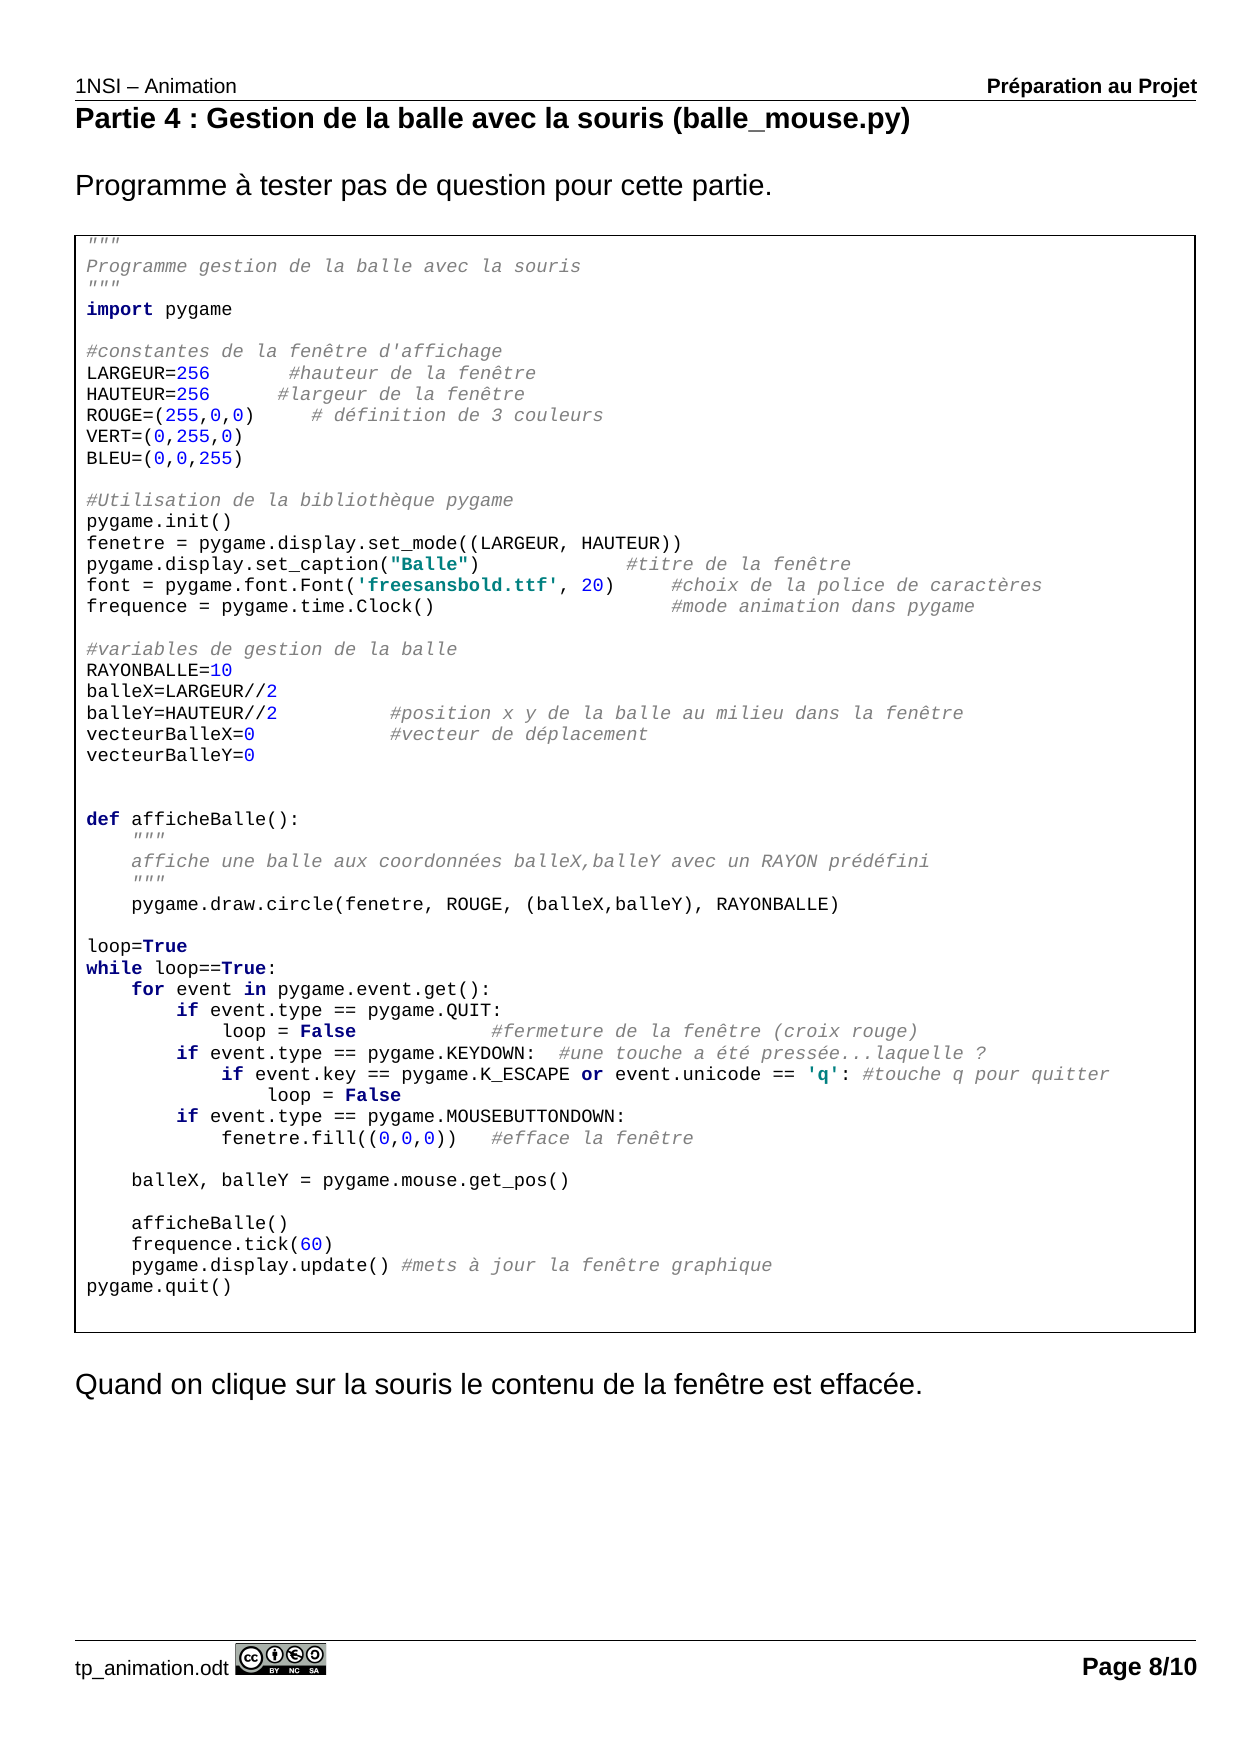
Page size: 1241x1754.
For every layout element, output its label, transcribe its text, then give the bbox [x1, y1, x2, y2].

text Partie 4 : Gestion de la balle avec la souris (balle_mouse.py) [75, 101, 1196, 134]
text Quand on clique sur la souris le contenu de la fenêtre est effacée. [75, 1367, 1196, 1400]
table_header """ Programme gestion de la balle avec la souris """ import pygame #constantes de la fenêtre d'affichage LARGEUR=256 #hauteur de la fenêtre HAUTEUR=256 #largeur de la fenêtre ROUGE=(255,0,0) # définition de 3 couleurs VERT=(0,255,0) BLEU=(0,0,255) #Utilisation de la bibliothèque pygame pygame.init() fenetre = pygame.display.set_mode((LARGEUR, HAUTEUR)) pygame.display.set_caption("Balle") #titre de la fenêtre font = pygame.font.Font('freesansbold.ttf', 20) #choix de la police de caractères frequence = pygame.time.Clock() #mode animation dans pygame #variables de gestion de la balle RAYONBALLE=10 balleX=LARGEUR//2 balleY=HAUTEUR//2 #position x y de la balle au milieu dans la fenêtre vecteurBalleX=0 #vecteur de déplacement vecteurBalleY=0 def afficheBalle(): """ affiche une balle aux coordonnées balleX,balleY avec un RAYON prédéfini """ pygame.draw.circle(fenetre, ROUGE, (balleX,balleY), RAYONBALLE) loop=True while loop==True: for event in pygame.event.get(): if event.type == pygame.QUIT: loop = False #fermeture de la fenêtre (croix rouge) if event.type == pygame.KEYDOWN: #une touche a été pressée...laquelle ? if event.key == pygame.K_ESCAPE or event.unicode == 'q': #touche q pour quitter loop = False if event.type == pygame.MOUSEBUTTONDOWN: fenetre.fill((0,0,0)) #efface la fenêtre balleX, balleY = pygame.mouse.get_pos() afficheBalle() frequence.tick(60) pygame.display.update() #mets à jour la fenêtre graphique pygame.quit() [76, 236, 1194, 1332]
text Programme à tester pas de question pour cette partie. [75, 168, 1196, 201]
picture [235, 1643, 327, 1675]
